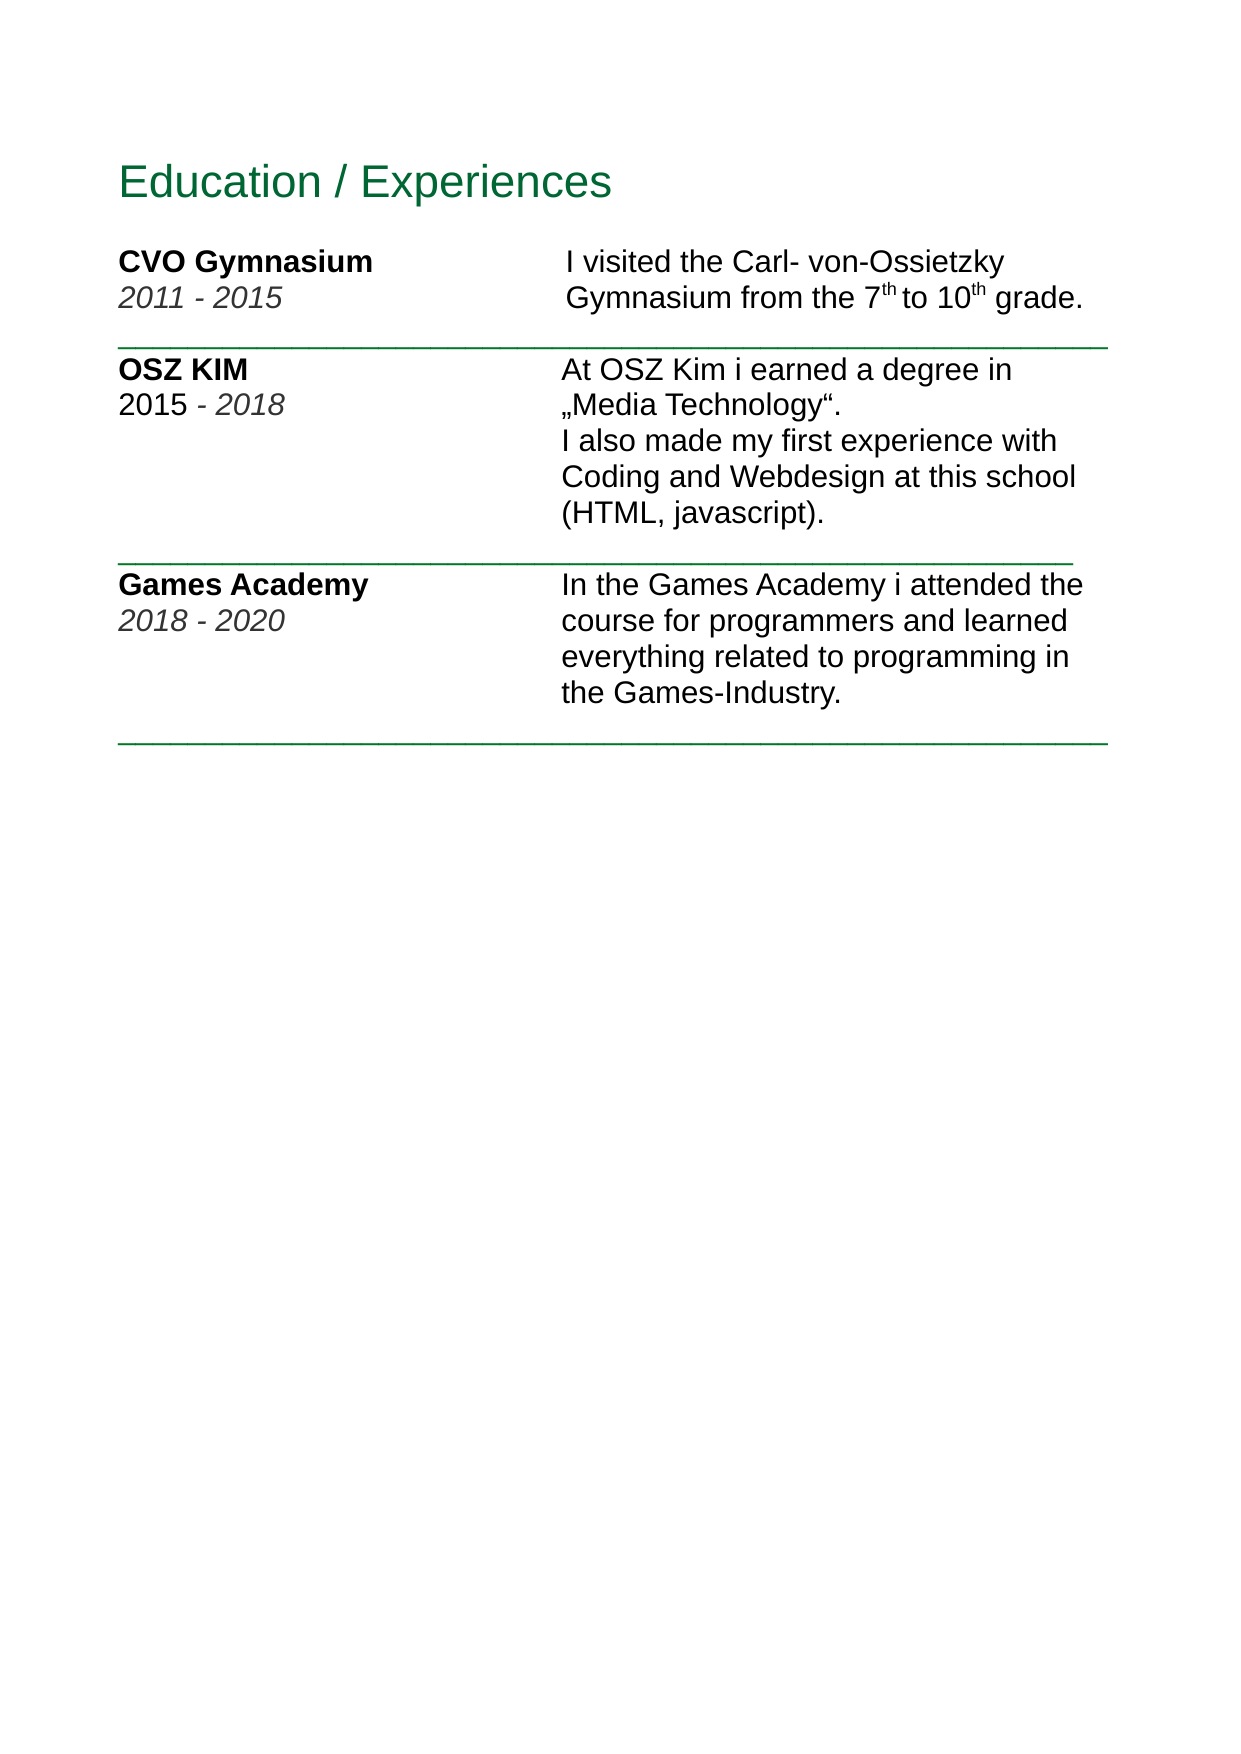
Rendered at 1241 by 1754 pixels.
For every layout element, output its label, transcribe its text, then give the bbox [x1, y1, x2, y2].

text Education / Experiences [118, 154, 1122, 207]
text OSZ KIM At OSZ Kim i earned a degree in 2015 - 2018 „Media Technology“. I also made my first experience with Coding and Webdesign at this school (HTML, javascript). [118, 351, 1122, 530]
text _________________________________________________________ [118, 314, 1122, 351]
text _________________________________________________________ [118, 710, 1122, 782]
text Games Academy In the Games Academy i attended the [118, 566, 1122, 602]
text CVO Gymnasium I visited the Carl- von-Ossietzky 2011 - 2015 Gymnasium from the 7th to 10th grade. [118, 243, 1122, 314]
text 2018 - 2020 course for programmers and learned everything related to programming in the Games-Industry. [118, 602, 1122, 710]
text _______________________________________________________ [118, 530, 1122, 566]
